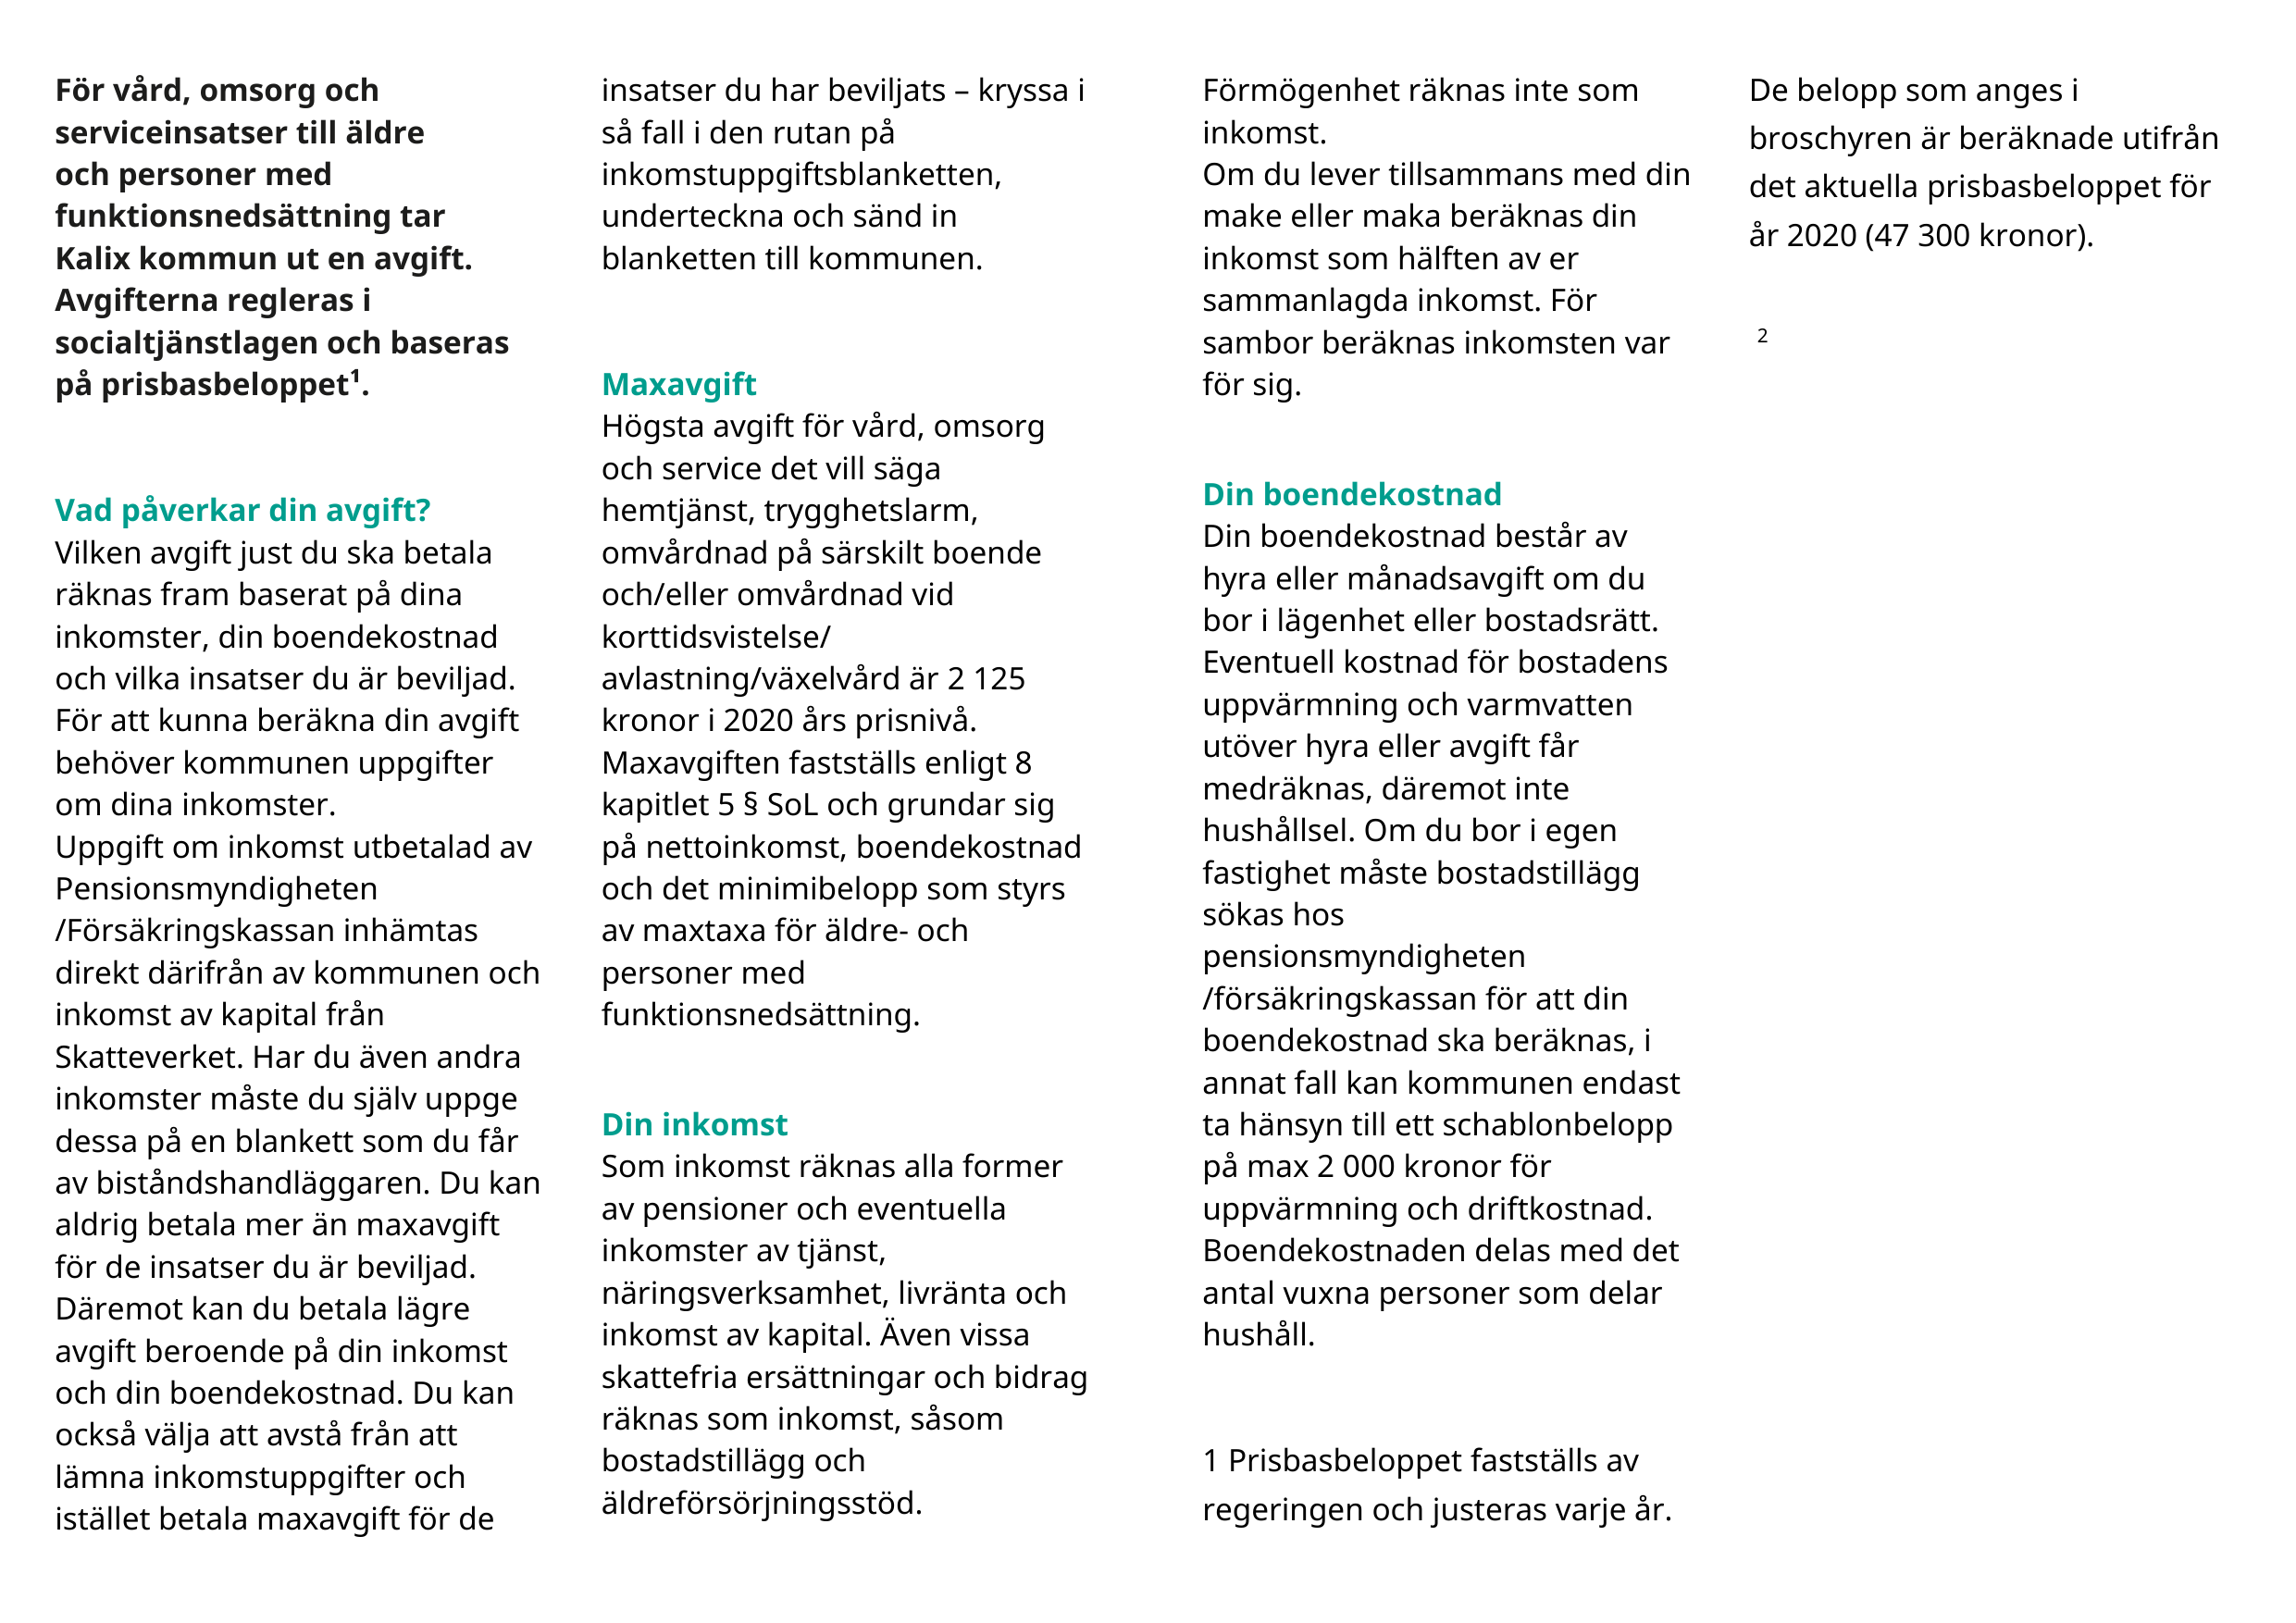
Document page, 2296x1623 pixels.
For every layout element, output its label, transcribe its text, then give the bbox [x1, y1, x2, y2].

text Din boendekostnad [1202, 430, 1694, 514]
text och personer med funktionsnedsättning tar [55, 153, 547, 237]
text 2 [1756, 322, 1817, 348]
text 1 Prisbasbeloppet fastställs av regeringen och justeras varje år. [1202, 1439, 1694, 1530]
text De belopp som anges i broschyren är beräknade utifrån det aktuella prisbasbeloppet för år 2020 (47 300 kronor). [1748, 68, 2240, 255]
text Förmögenhet räknas inte som inkomst. [1202, 68, 1694, 153]
text Kalix kommun ut en avgift. Avgifterna regleras i socialtjänstlagen och baseras på prisbasbeloppet¹. [55, 237, 547, 447]
text Din inkomst [601, 1060, 1093, 1145]
text Om du lever tillsammans med din make eller maka beräknas din inkomst som hälften av er sammanlagda inkomst. För sambor beräknas inkomsten var för sig. [1202, 153, 1694, 430]
text insatser du har beviljats – kryssa i så fall i den rutan på inkomstuppgiftsblanketten, underteckna och sänd in blanketten till kommunen. [601, 68, 1093, 320]
text Vad påverkar din avgift? [55, 489, 547, 530]
text För vård, omsorg och serviceinsatser till äldre [55, 68, 547, 153]
text Din boendekostnad består av hyra eller månadsavgift om du bor i lägenhet eller bostadsrätt. Eventuell kostnad för bostadens uppvärmning och varmvatten utöver hyra eller avgift får medräknas, däremot inte hushållsel. Om du bor i egen fastighet måste bostadstillägg sökas hos pensionsmyndigheten /försäkringskassan för att din boendekostnad ska beräknas, i annat fall kan kommunen endast ta hänsyn till ett schablonbelopp på max 2 000 kronor för uppvärmning och driftkostnad. Boendekostnaden delas med det antal vuxna personer som delar hushåll. [1202, 514, 1694, 1355]
text Maxavgift Högsta avgift för vård, omsorg och service det vill säga hemtjänst, trygghetslarm, omvårdnad på särskilt boende och/eller omvårdnad vid korttidsvistelse/ avlastning/växelvård är 2 125 kronor i 2020 års prisnivå. Maxavgiften fastställs enligt 8 kapitlet 5 § SoL och grundar sig på nettoinkomst, boendekostnad och det minimibelopp som styrs av maxtaxa för äldre- och personer med funktionsnedsättning. [601, 363, 1093, 1060]
text Vilken avgift just du ska betala räknas fram baserat på dina inkomster, din boendekostnad och vilka insatser du är beviljad. För att kunna beräkna din avgift behöver kommunen uppgifter om dina inkomster. Uppgift om inkomst utbetalad av Pensionsmyndigheten /Försäkringskassan inhämtas direkt därifrån av kommunen och inkomst av kapital från Skatteverket. Har du även andra inkomster måste du själv uppge dessa på en blankett som du får av biståndshandläggaren. Du kan aldrig betala mer än maxavgift för de insatser du är beviljad. Däremot kan du betala lägre avgift beroende på din inkomst och din boendekostnad. Du kan också välja att avstå från att lämna inkomstuppgifter och istället betala maxavgift för de [55, 530, 547, 1539]
text Som inkomst räknas alla former av pensioner och eventuella inkomster av tjänst, näringsverksamhet, livränta och inkomst av kapital. Även vissa skattefria ersättningar och bidrag räknas som inkomst, såsom bostadstillägg och äldreförsörjningsstöd. [601, 1145, 1093, 1523]
